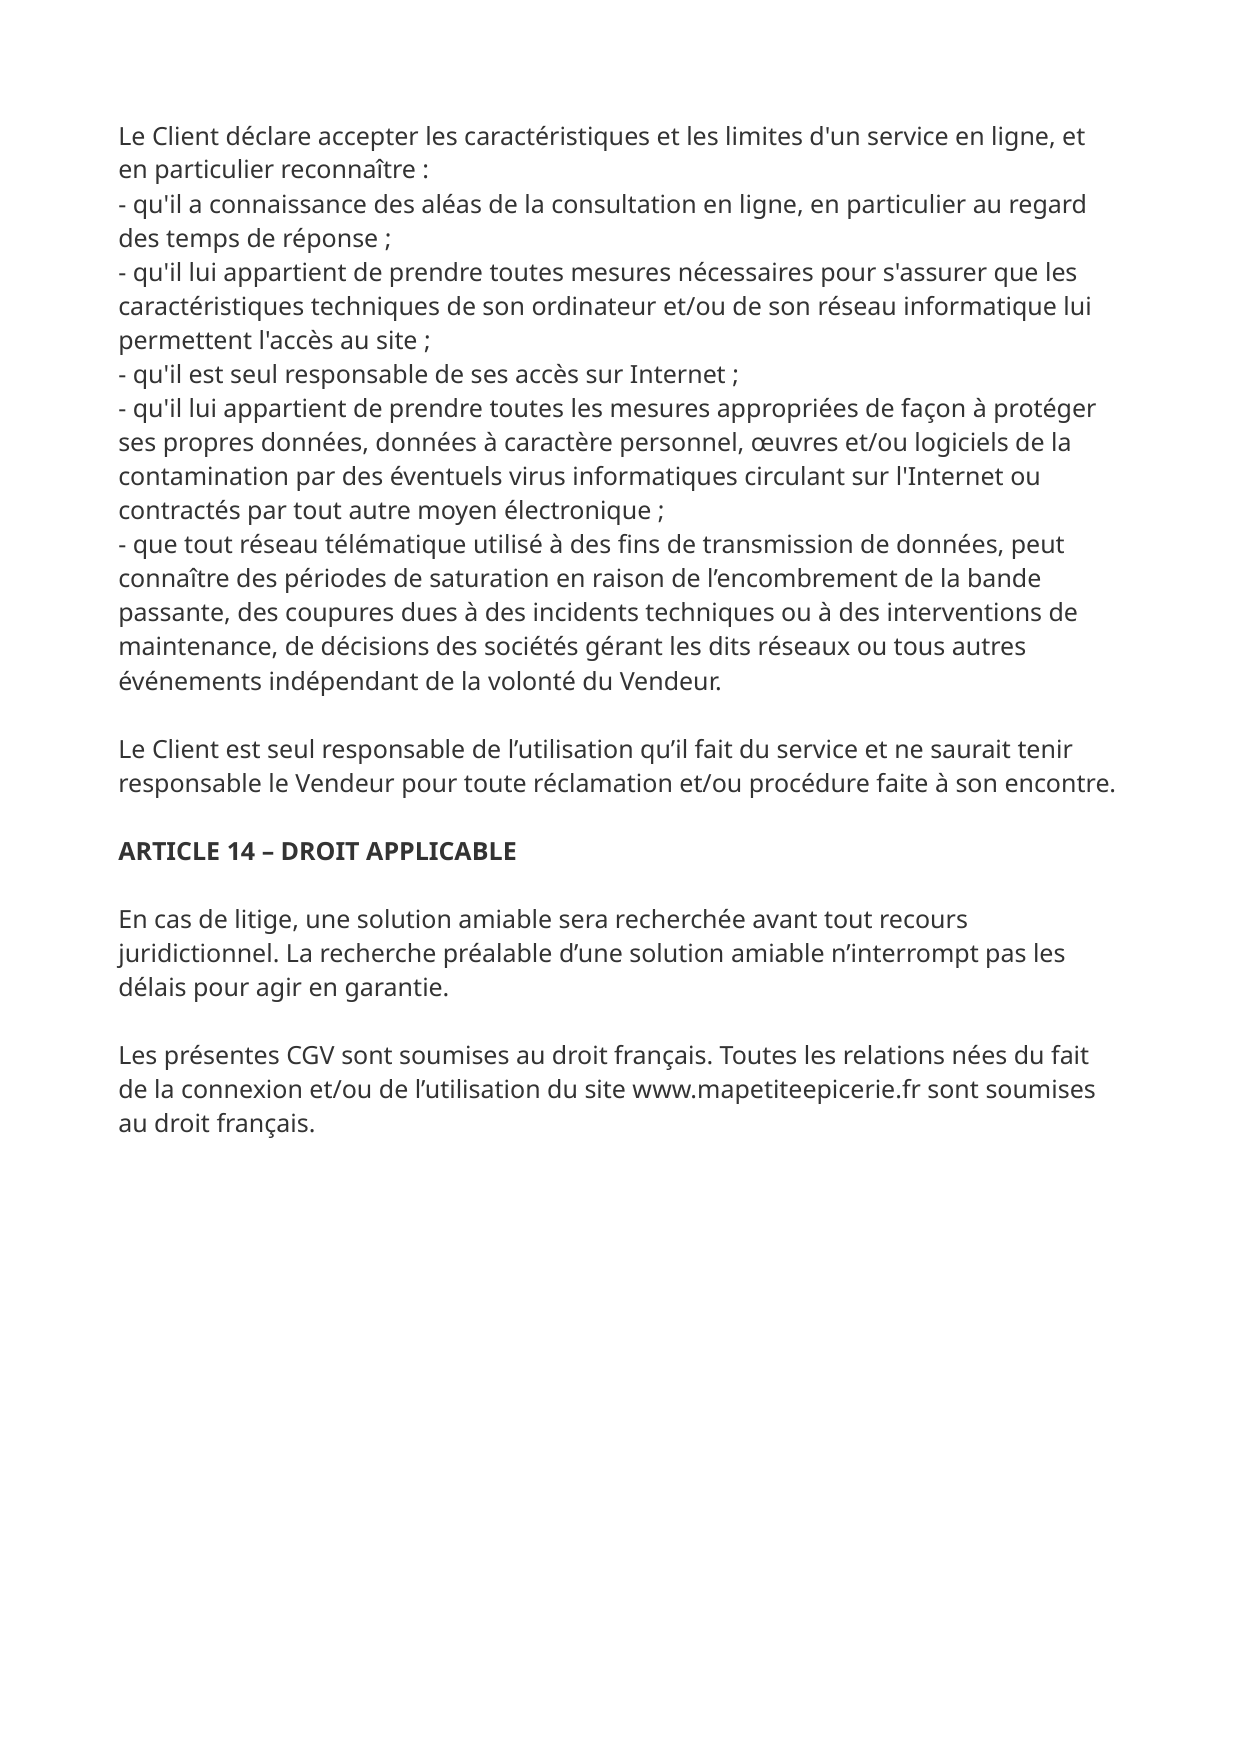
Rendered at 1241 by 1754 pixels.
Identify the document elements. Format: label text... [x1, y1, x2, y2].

text - qu'il est seul responsable de ses accès sur Internet ; - qu'il lui appartient de prendre toutes les mesures appropriées de façon à protéger ses propres données, données à caractère personnel, œuvres et/ou logiciels de la contamination par des éventuels virus informatiques circulant sur l'Internet ou contractés par tout autre moyen électronique ; - que tout réseau télématique utilisé à des fins de transmission de données, peut connaître des périodes de saturation en raison de l’encombrement de la bande passante, des coupures dues à des incidents techniques ou à des interventions de maintenance, de décisions des sociétés gérant les dits réseaux ou tous autres événements indépendant de la volonté du Vendeur. Le Client est seul responsable de l’utilisation qu’il fait du service et ne saurait tenir responsable le Vendeur pour toute réclamation et/ou procédure faite à son encontre. ARTICLE 14 – DROIT APPLICABLE En cas de litige, une solution amiable sera recherchée avant tout recours juridictionnel. La recherche préalable d’une solution amiable n’interrompt pas les délais pour agir en garantie. Les présentes CGV sont soumises au droit français. Toutes les relations nées du fait de la connexion et/ou de l’utilisation du site www.mapetiteepicerie.fr sont soumises au droit français. [118, 357, 1122, 1140]
text Le Client déclare accepter les caractéristiques et les limites d'un service en ligne, et en particulier reconnaître : - qu'il a connaissance des aléas de la consultation en ligne, en particulier au regard des temps de réponse ; - qu'il lui appartient de prendre toutes mesures nécessaires pour s'assurer que les caractéristiques techniques de son ordinateur et/ou de son réseau informatique lui permettent l'accès au site ; [118, 118, 1122, 357]
